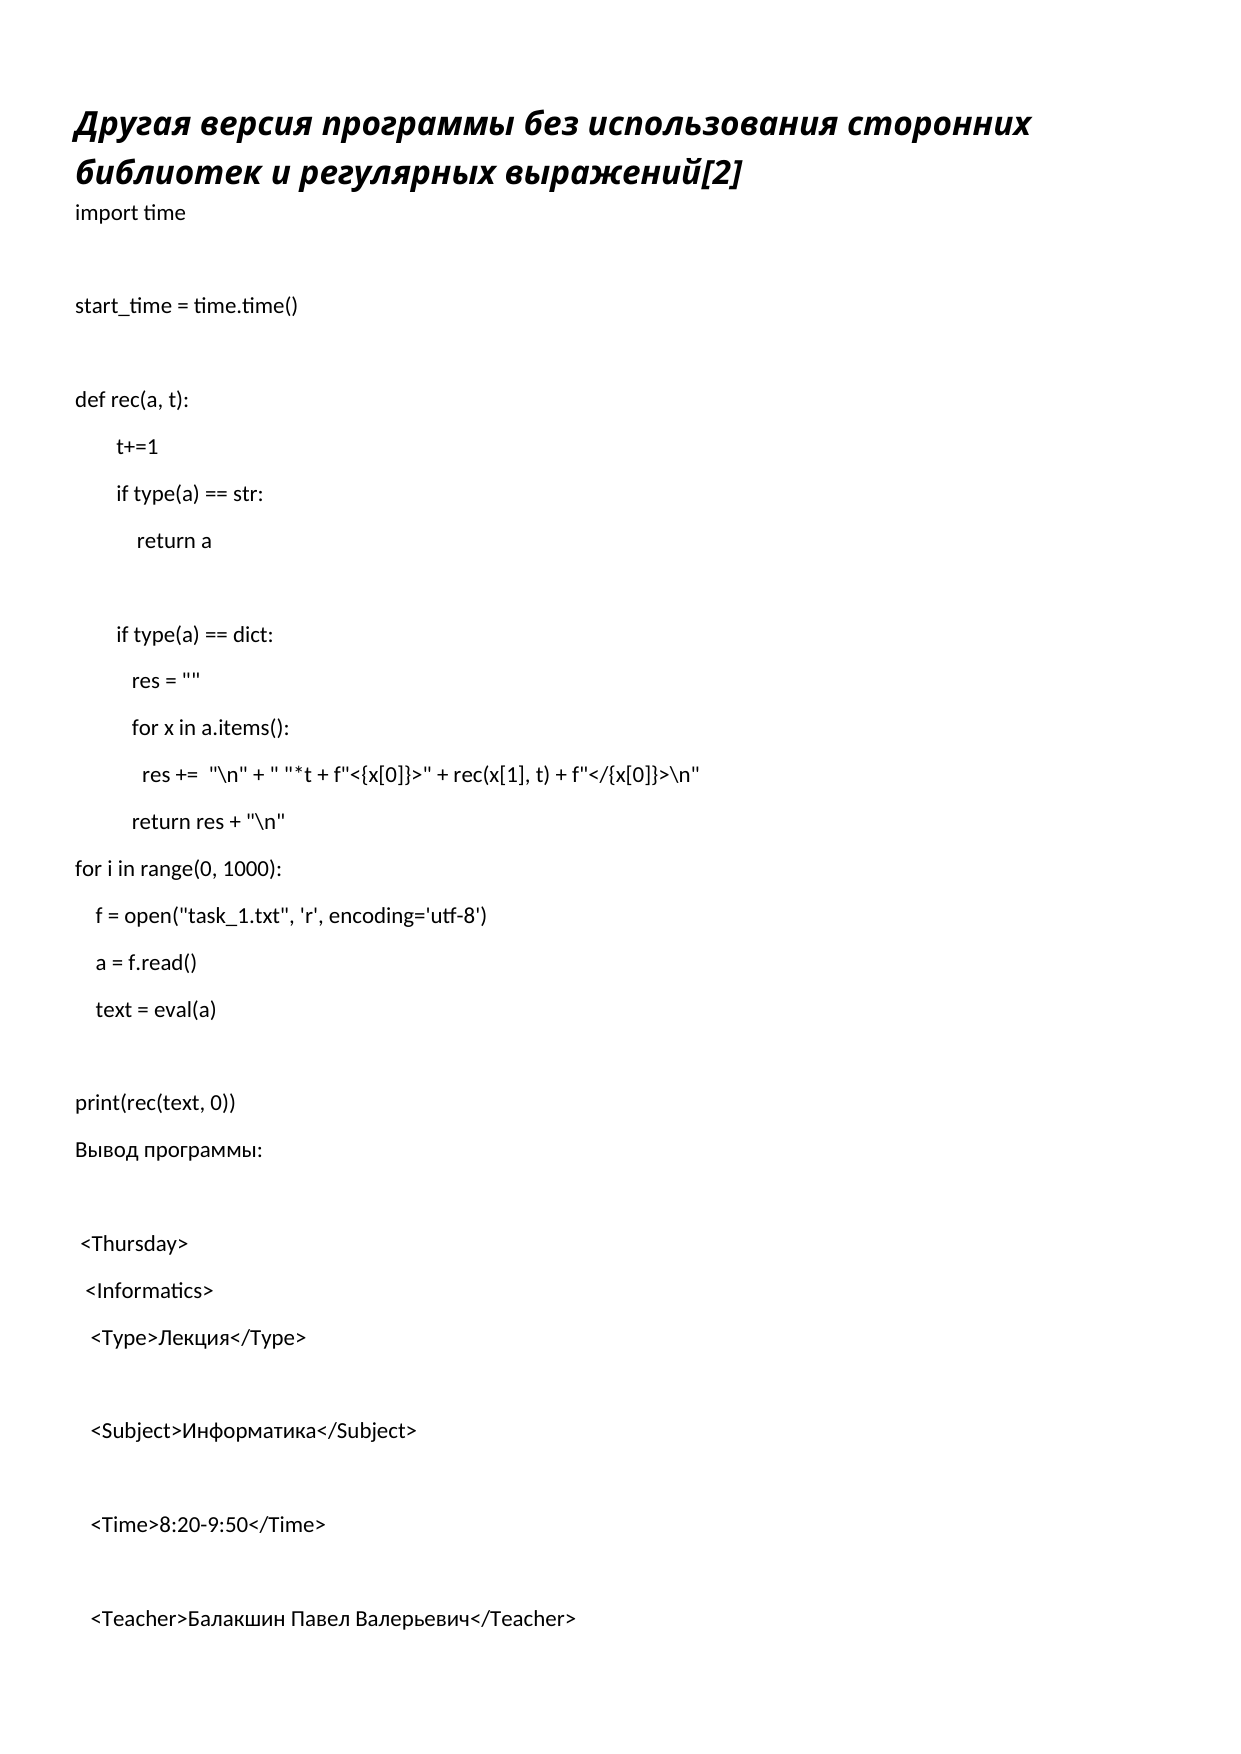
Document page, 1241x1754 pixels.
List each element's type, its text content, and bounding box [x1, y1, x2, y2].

text for x in a.items(): [75, 713, 1165, 742]
text return res + "\n" [75, 807, 1165, 835]
text print(rec(text, 0)) [75, 1088, 1165, 1117]
text <Thursday> [75, 1229, 1165, 1257]
text for i in range(0, 1000): [75, 854, 1165, 882]
text <Teacher>Балакшин Павел Валерьевич</Teacher> [75, 1604, 1165, 1632]
text <Type>Лекция</Type> [75, 1323, 1165, 1351]
text text = eval(a) [75, 995, 1165, 1023]
text if type(a) == str: [75, 479, 1165, 507]
text f = open("task_1.txt", 'r', encoding='utf-8') [75, 901, 1165, 929]
text return a [75, 526, 1165, 554]
text Вывод программы: [75, 1135, 1165, 1163]
text <Informatics> [75, 1276, 1165, 1304]
text res = "" [75, 667, 1165, 695]
text def rec(a, t): [75, 385, 1165, 413]
subtitle Другая версия программы без использования сторонних библиотек и регулярных выражений[2] [75, 100, 1165, 194]
text <Subject>Информатика</Subject> [75, 1417, 1165, 1445]
text <Time>8:20-9:50</Time> [75, 1510, 1165, 1538]
text if type(a) == dict: [75, 620, 1165, 648]
text a = f.read() [75, 948, 1165, 976]
text import time [75, 198, 1165, 226]
text start_time = time.time() [75, 292, 1165, 320]
text t+=1 [75, 432, 1165, 460]
text res += "\n" + " "*t + f"<{x[0]}>" + rec(x[1], t) + f"</{x[0]}>\n" [75, 760, 1165, 788]
